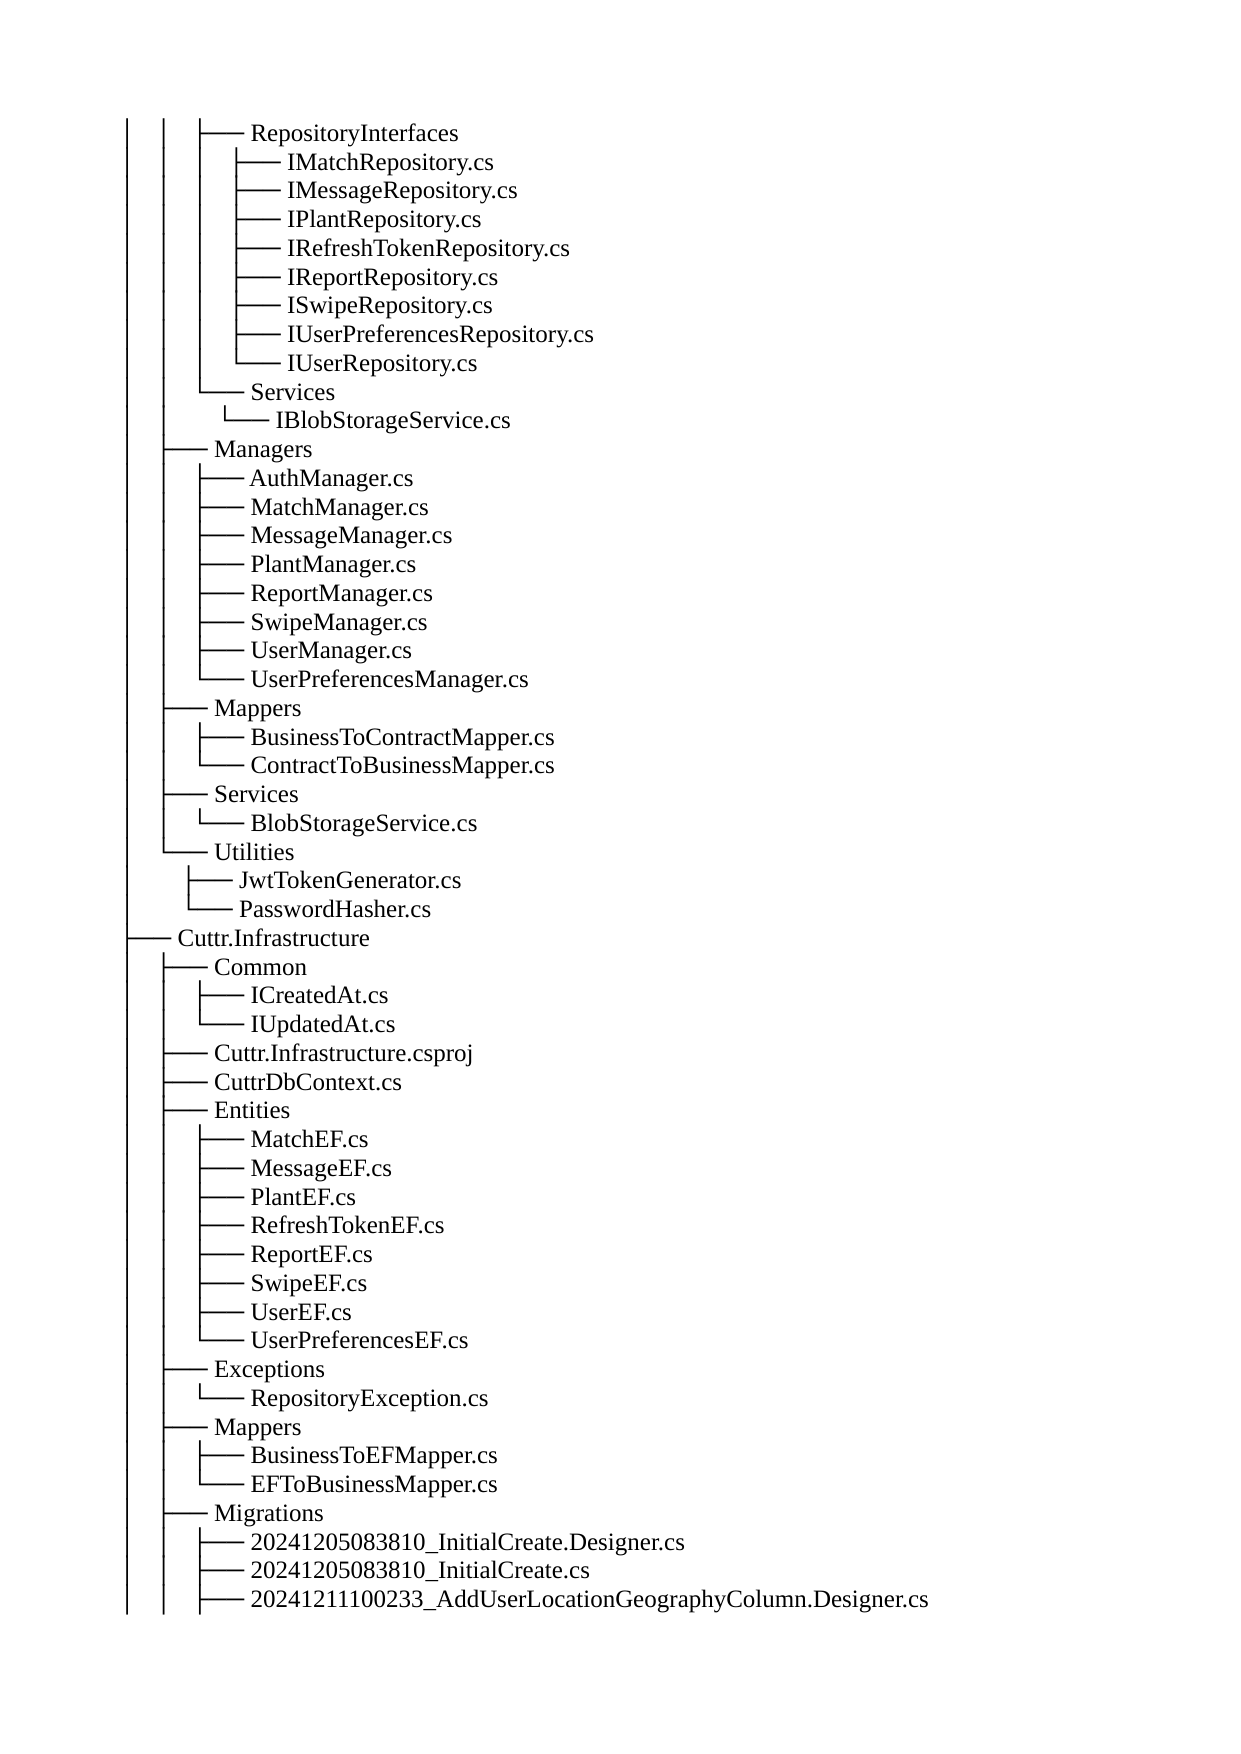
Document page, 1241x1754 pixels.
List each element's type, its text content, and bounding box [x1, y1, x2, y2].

text │ │ ├── MessageManager.cs [201, 521, 1122, 549]
text │ ├── Common [164, 952, 1122, 981]
text │ │ └── UserPreferencesEF.cs [164, 1326, 1122, 1354]
text │ └── Utilities [128, 837, 1122, 866]
text │ ├── Managers [128, 434, 162, 463]
text │ │ ├── SwipeManager.cs [128, 607, 162, 636]
text │ │ ├── RepositoryInterfaces [164, 118, 199, 147]
text │ │ └── UserPreferencesManager.cs [128, 664, 162, 693]
text │ │ ├── MatchManager.cs [164, 492, 199, 521]
text │ ├── Cuttr.Infrastructure.csproj [164, 1038, 1122, 1067]
text │ ├── Mappers [164, 693, 1122, 722]
text │ │ ├── BusinessToEFMapper.cs [128, 1441, 162, 1469]
text │ │ ├── RefreshTokenEF.cs [201, 1211, 1122, 1239]
text │ │ └── EFToBusinessMapper.cs [164, 1469, 1122, 1498]
text │ │ │ ├── IMessageRepository.cs [201, 176, 235, 204]
text │ │ ├── ReportEF.cs [164, 1239, 199, 1268]
text │ │ │ ├── IMessageRepository.cs [237, 176, 1122, 204]
text │ │ ├── SwipeManager.cs [164, 607, 199, 636]
text │ │ ├── BusinessToContractMapper.cs [201, 722, 1122, 751]
text │ │ ├── UserEF.cs [128, 1297, 162, 1326]
text │ │ ├── RefreshTokenEF.cs [128, 1211, 162, 1239]
text │ │ ├── MessageManager.cs [128, 521, 162, 549]
text │ ├── Mappers [164, 1412, 1122, 1441]
text │ │ ├── AuthManager.cs [128, 463, 162, 492]
text │ │ └── BlobStorageService.cs [128, 808, 162, 837]
text │ │ └── ContractToBusinessMapper.cs [164, 751, 1122, 779]
text │ │ ├── 20241205083810_InitialCreate.cs [128, 1556, 162, 1584]
text │ │ ├── RefreshTokenEF.cs [164, 1211, 199, 1239]
text │ │ ├── PlantEF.cs [201, 1182, 1122, 1211]
text │ ├── Mappers [128, 1412, 162, 1441]
text │ │ ├── SwipeManager.cs [201, 607, 1122, 636]
text │ ├── Exceptions [164, 1354, 1122, 1383]
text │ │ │ ├── ISwipeRepository.cs [164, 291, 199, 319]
text │ ├── JwtTokenGenerator.cs [189, 866, 1122, 894]
text │ │ ├── ReportManager.cs [128, 578, 162, 607]
text │ ├── CuttrDbContext.cs [164, 1067, 1122, 1096]
text │ │ ├── BusinessToEFMapper.cs [201, 1441, 1122, 1469]
text │ │ ├── 20241211100233_AddUserLocationGeographyColumn.Designer.cs [201, 1584, 1122, 1613]
text │ │ └── RepositoryException.cs [128, 1383, 162, 1412]
text │ │ ├── SwipeEF.cs [201, 1268, 1122, 1297]
text │ │ │ ├── IRefreshTokenRepository.cs [128, 233, 162, 262]
text │ └── PasswordHasher.cs [128, 894, 1122, 923]
text │ │ ├── PlantEF.cs [128, 1182, 162, 1211]
text │ │ │ ├── IMessageRepository.cs [164, 176, 199, 204]
text │ │ ├── UserManager.cs [164, 636, 199, 664]
text │ │ ├── MatchEF.cs [164, 1124, 199, 1153]
text │ │ └── EFToBusinessMapper.cs [128, 1469, 162, 1498]
text │ │ ├── MessageEF.cs [201, 1153, 1122, 1182]
text │ │ ├── RepositoryInterfaces [201, 118, 1122, 147]
text │ ├── Entities [164, 1096, 1122, 1124]
text │ │ ├── BusinessToContractMapper.cs [128, 722, 162, 751]
text │ ├── Entities [128, 1096, 162, 1124]
text │ │ └── UserPreferencesManager.cs [164, 664, 1122, 693]
text │ │ ├── UserManager.cs [201, 636, 1122, 664]
text │ │ └── Services [164, 377, 1122, 406]
text │ │ │ ├── IRefreshTokenRepository.cs [237, 233, 1122, 262]
text │ │ ├── MessageEF.cs [128, 1153, 162, 1182]
text │ ├── JwtTokenGenerator.cs [128, 866, 187, 894]
text │ │ │ ├── IMatchRepository.cs [128, 147, 162, 176]
text │ │ └── ContractToBusinessMapper.cs [128, 751, 162, 779]
text │ │ └── BlobStorageService.cs [164, 808, 1122, 837]
text │ │ │ └── IUserRepository.cs [128, 348, 162, 377]
text │ │ │ ├── IRefreshTokenRepository.cs [201, 233, 235, 262]
text │ ├── Common [128, 952, 162, 981]
text ├── Cuttr.Infrastructure [128, 923, 1122, 952]
text │ │ ├── MatchManager.cs [201, 492, 1122, 521]
text │ │ │ ├── IPlantRepository.cs [164, 204, 199, 233]
text │ │ ├── UserEF.cs [164, 1297, 199, 1326]
text │ │ ├── AuthManager.cs [164, 463, 199, 492]
text │ │ ├── 20241205083810_InitialCreate.Designer.cs [164, 1527, 199, 1556]
text │ │ └── IUpdatedAt.cs [128, 1009, 162, 1038]
text │ │ │ └── IUserRepository.cs [201, 348, 1122, 377]
text │ │ ├── MatchManager.cs [128, 492, 162, 521]
text │ │ ├── ReportEF.cs [128, 1239, 162, 1268]
text │ │ ├── 20241205083810_InitialCreate.cs [201, 1556, 1122, 1584]
text │ │ ├── ReportManager.cs [164, 578, 199, 607]
text │ │ │ ├── IMatchRepository.cs [164, 147, 199, 176]
text │ │ ├── MatchEF.cs [201, 1124, 1122, 1153]
text │ ├── Migrations [128, 1498, 162, 1527]
text │ │ ├── 20241205083810_InitialCreate.Designer.cs [201, 1527, 1122, 1556]
text │ │ │ ├── ISwipeRepository.cs [237, 291, 1122, 319]
text │ │ ├── PlantEF.cs [164, 1182, 199, 1211]
text │ ├── Exceptions [128, 1354, 162, 1383]
text │ │ ├── ICreatedAt.cs [201, 981, 1122, 1009]
text │ ├── Managers [164, 434, 1122, 463]
text │ │ ├── SwipeEF.cs [164, 1268, 199, 1297]
text │ │ │ ├── IPlantRepository.cs [237, 204, 1122, 233]
text │ │ └── UserPreferencesEF.cs [128, 1326, 162, 1354]
text │ │ │ ├── IUserPreferencesRepository.cs [237, 319, 1122, 348]
text │ │ ├── AuthManager.cs [201, 463, 1122, 492]
text │ │ │ └── IUserRepository.cs [164, 348, 199, 377]
text │ │ │ ├── IReportRepository.cs [164, 262, 199, 291]
text │ ├── Migrations [164, 1498, 1122, 1527]
text │ ├── CuttrDbContext.cs [128, 1067, 162, 1096]
text │ │ ├── PlantManager.cs [164, 549, 199, 578]
text │ │ │ ├── ISwipeRepository.cs [128, 291, 162, 319]
text │ │ │ ├── IUserPreferencesRepository.cs [201, 319, 235, 348]
text │ │ ├── SwipeEF.cs [128, 1268, 162, 1297]
text │ │ └── Services [128, 377, 162, 406]
text │ │ ├── ICreatedAt.cs [128, 981, 162, 1009]
text │ │ │ ├── IReportRepository.cs [201, 262, 235, 291]
text │ │ ├── RepositoryInterfaces [128, 118, 162, 147]
text │ │ ├── MatchEF.cs [128, 1124, 162, 1153]
text │ │ └── RepositoryException.cs [164, 1383, 1122, 1412]
text │ │ │ ├── IReportRepository.cs [128, 262, 162, 291]
text │ ├── Services [128, 779, 162, 808]
text │ │ │ ├── ISwipeRepository.cs [201, 291, 235, 319]
text │ │ ├── 20241205083810_InitialCreate.cs [164, 1556, 199, 1584]
text │ │ ├── PlantManager.cs [128, 549, 162, 578]
text │ │ ├── ReportEF.cs [201, 1239, 1122, 1268]
text │ │ │ ├── IPlantRepository.cs [201, 204, 235, 233]
text │ │ │ ├── IMatchRepository.cs [237, 147, 1122, 176]
text │ │ ├── PlantManager.cs [201, 549, 1122, 578]
text │ │ │ ├── IMatchRepository.cs [201, 147, 235, 176]
text │ ├── Services [164, 779, 1122, 808]
text │ ├── Cuttr.Infrastructure.csproj [128, 1038, 162, 1067]
text │ │ ├── MessageManager.cs [164, 521, 199, 549]
text │ │ ├── 20241205083810_InitialCreate.Designer.cs [128, 1527, 162, 1556]
text │ │ ├── UserManager.cs [128, 636, 162, 664]
text │ │ │ ├── IMessageRepository.cs [128, 176, 162, 204]
text │ │ ├── MessageEF.cs [164, 1153, 199, 1182]
text │ │ │ ├── IReportRepository.cs [237, 262, 1122, 291]
text │ ├── Mappers [128, 693, 162, 722]
text │ │ │ ├── IUserPreferencesRepository.cs [128, 319, 162, 348]
text │ │ └── IUpdatedAt.cs [164, 1009, 1122, 1038]
text │ │ │ ├── IUserPreferencesRepository.cs [164, 319, 199, 348]
text │ │ │ ├── IPlantRepository.cs [128, 204, 162, 233]
text │ │ ├── ICreatedAt.cs [164, 981, 199, 1009]
text │ │ └── IBlobStorageService.cs [164, 406, 1122, 434]
text │ │ ├── BusinessToEFMapper.cs [164, 1441, 199, 1469]
text │ │ └── IBlobStorageService.cs [128, 406, 162, 434]
text │ │ ├── UserEF.cs [201, 1297, 1122, 1326]
text │ │ │ ├── IRefreshTokenRepository.cs [164, 233, 199, 262]
text │ │ ├── ReportManager.cs [201, 578, 1122, 607]
text │ │ ├── BusinessToContractMapper.cs [164, 722, 199, 751]
